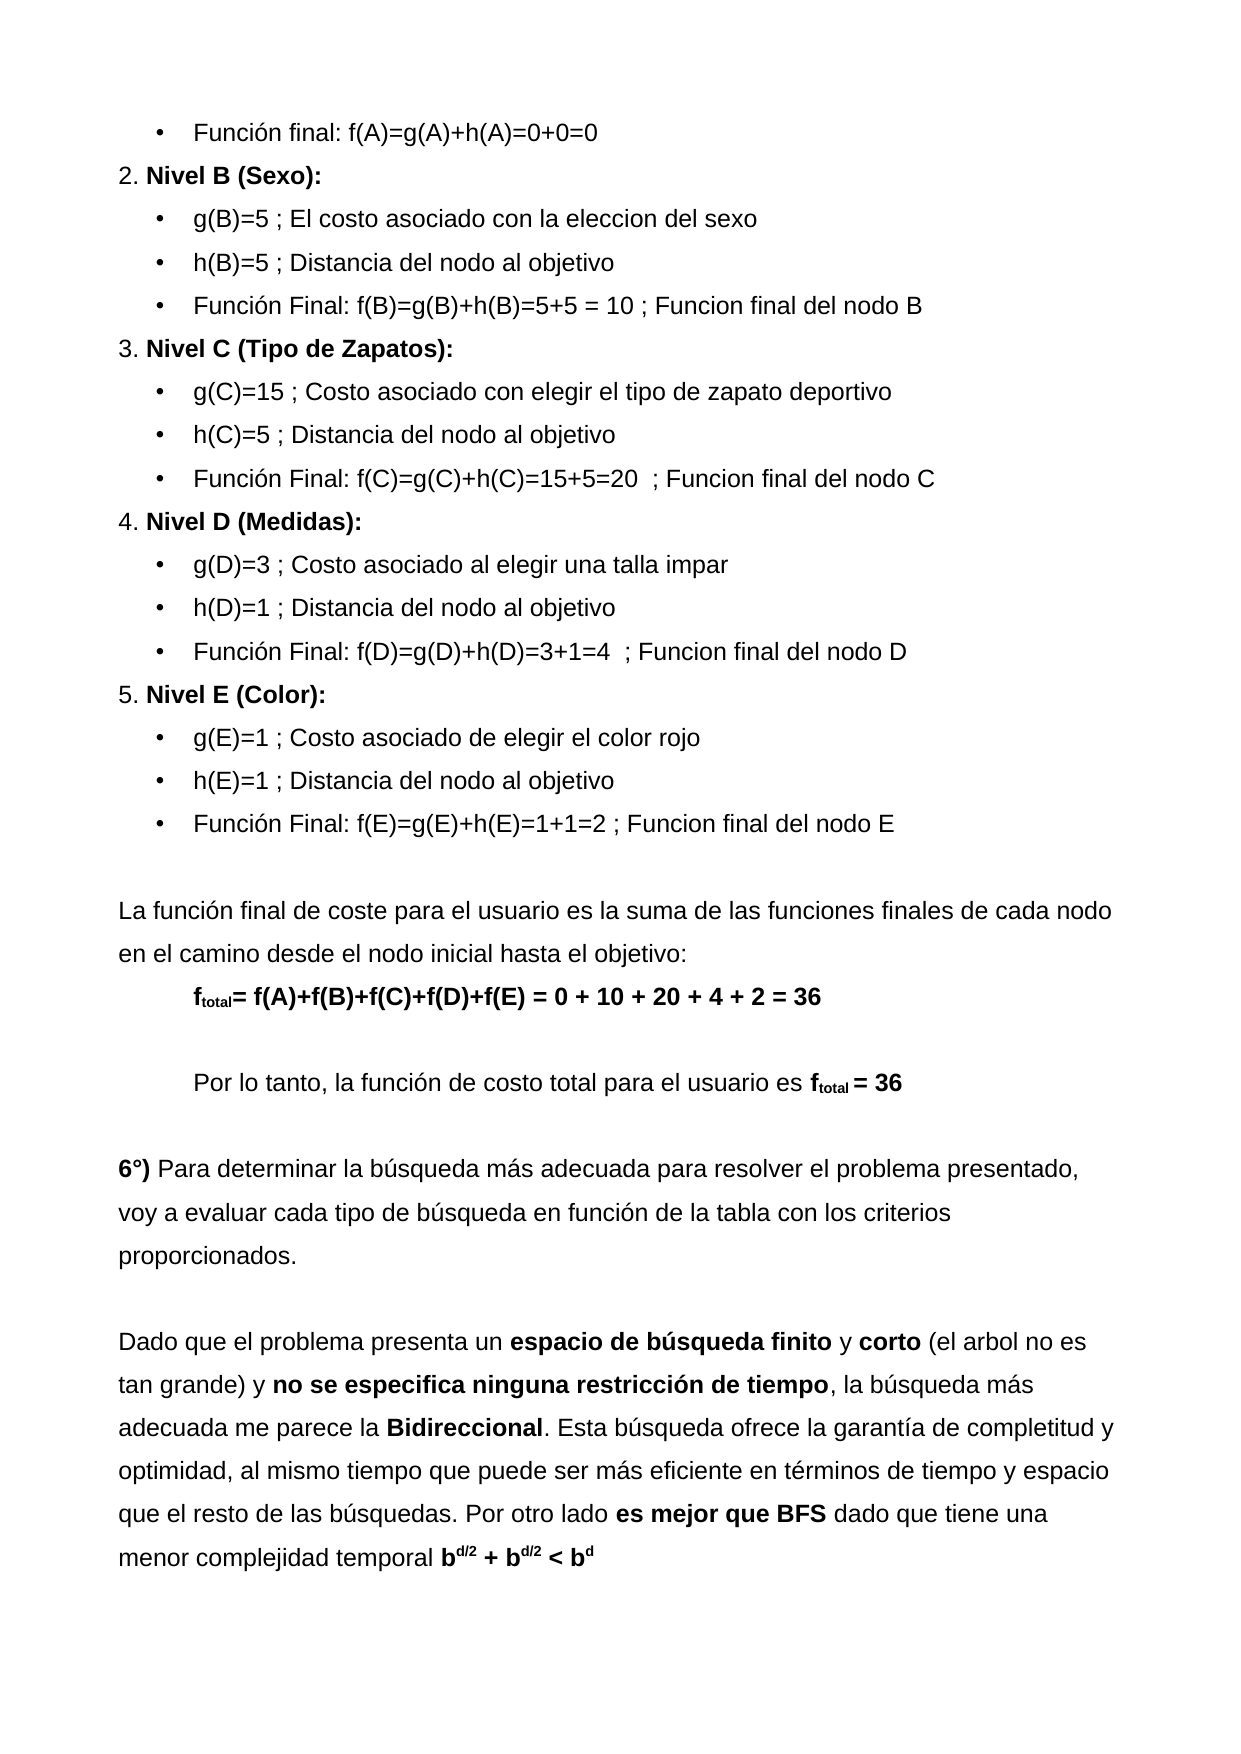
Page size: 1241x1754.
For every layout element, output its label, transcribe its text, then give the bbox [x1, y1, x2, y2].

list h(D)=1 ; Distancia del nodo al objetivo [156, 593, 1122, 622]
list Función Final: f(E)=g(E)+h(E)=1+1=2 ; Funcion final del nodo E [156, 809, 1122, 838]
list h(C)=5 ; Distancia del nodo al objetivo [156, 420, 1122, 449]
text 4. Nivel D (Medidas): [118, 507, 1122, 536]
list Función Final: f(C)=g(C)+h(C)=15+5=20 ; Funcion final del nodo C [156, 464, 1122, 492]
text Dado que el problema presenta un espacio de búsqueda finito y corto (el arbol no es tan grande) y no se especifica ninguna restricción de tiempo, la búsqueda más adecuada me parece la Bidireccional. Esta búsqueda ofrece la garantía de completitud y optimidad, al mismo tiempo que puede ser más eficiente en términos de tiempo y espacio que el resto de las búsquedas. Por otro lado es mejor que BFS dado que tiene una menor complejidad temporal bd/2 + bd/2 < bd [118, 1327, 1122, 1571]
list h(B)=5 ; Distancia del nodo al objetivo [156, 248, 1122, 276]
text 3. Nivel C (Tipo de Zapatos): [118, 334, 1122, 363]
text Por lo tanto, la función de costo total para el usuario es ftotal = 36 [118, 1068, 1122, 1097]
text La función final de coste para el usuario es la suma de las funciones finales de cada nodo en el camino desde el nodo inicial hasta el objetivo: [118, 896, 1122, 967]
list h(E)=1 ; Distancia del nodo al objetivo [156, 766, 1122, 795]
text 5. Nivel E (Color): [118, 680, 1122, 708]
list g(B)=5 ; El costo asociado con la eleccion del sexo [156, 204, 1122, 233]
text ftotal= f(A)+f(B)+f(C)+f(D)+f(E) = 0 + 10 + 20 + 4 + 2 = 36 [118, 982, 1122, 1011]
list Función Final: f(D)=g(D)+h(D)=3+1=4 ; Funcion final del nodo D [156, 636, 1122, 665]
list g(E)=1 ; Costo asociado de elegir el color rojo [156, 723, 1122, 752]
text 2. Nivel B (Sexo): [118, 161, 1122, 190]
list g(D)=3 ; Costo asociado al elegir una talla impar [156, 550, 1122, 579]
list g(C)=15 ; Costo asociado con elegir el tipo de zapato deportivo [156, 377, 1122, 406]
text 6°) Para determinar la búsqueda más adecuada para resolver el problema presentado, voy a evaluar cada tipo de búsqueda en función de la tabla con los criterios proporcionados. [118, 1154, 1122, 1269]
list Función final: f(A)=g(A)+h(A)=0+0=0 [156, 118, 1122, 147]
list Función Final: f(B)=g(B)+h(B)=5+5 = 10 ; Funcion final del nodo B [156, 291, 1122, 320]
